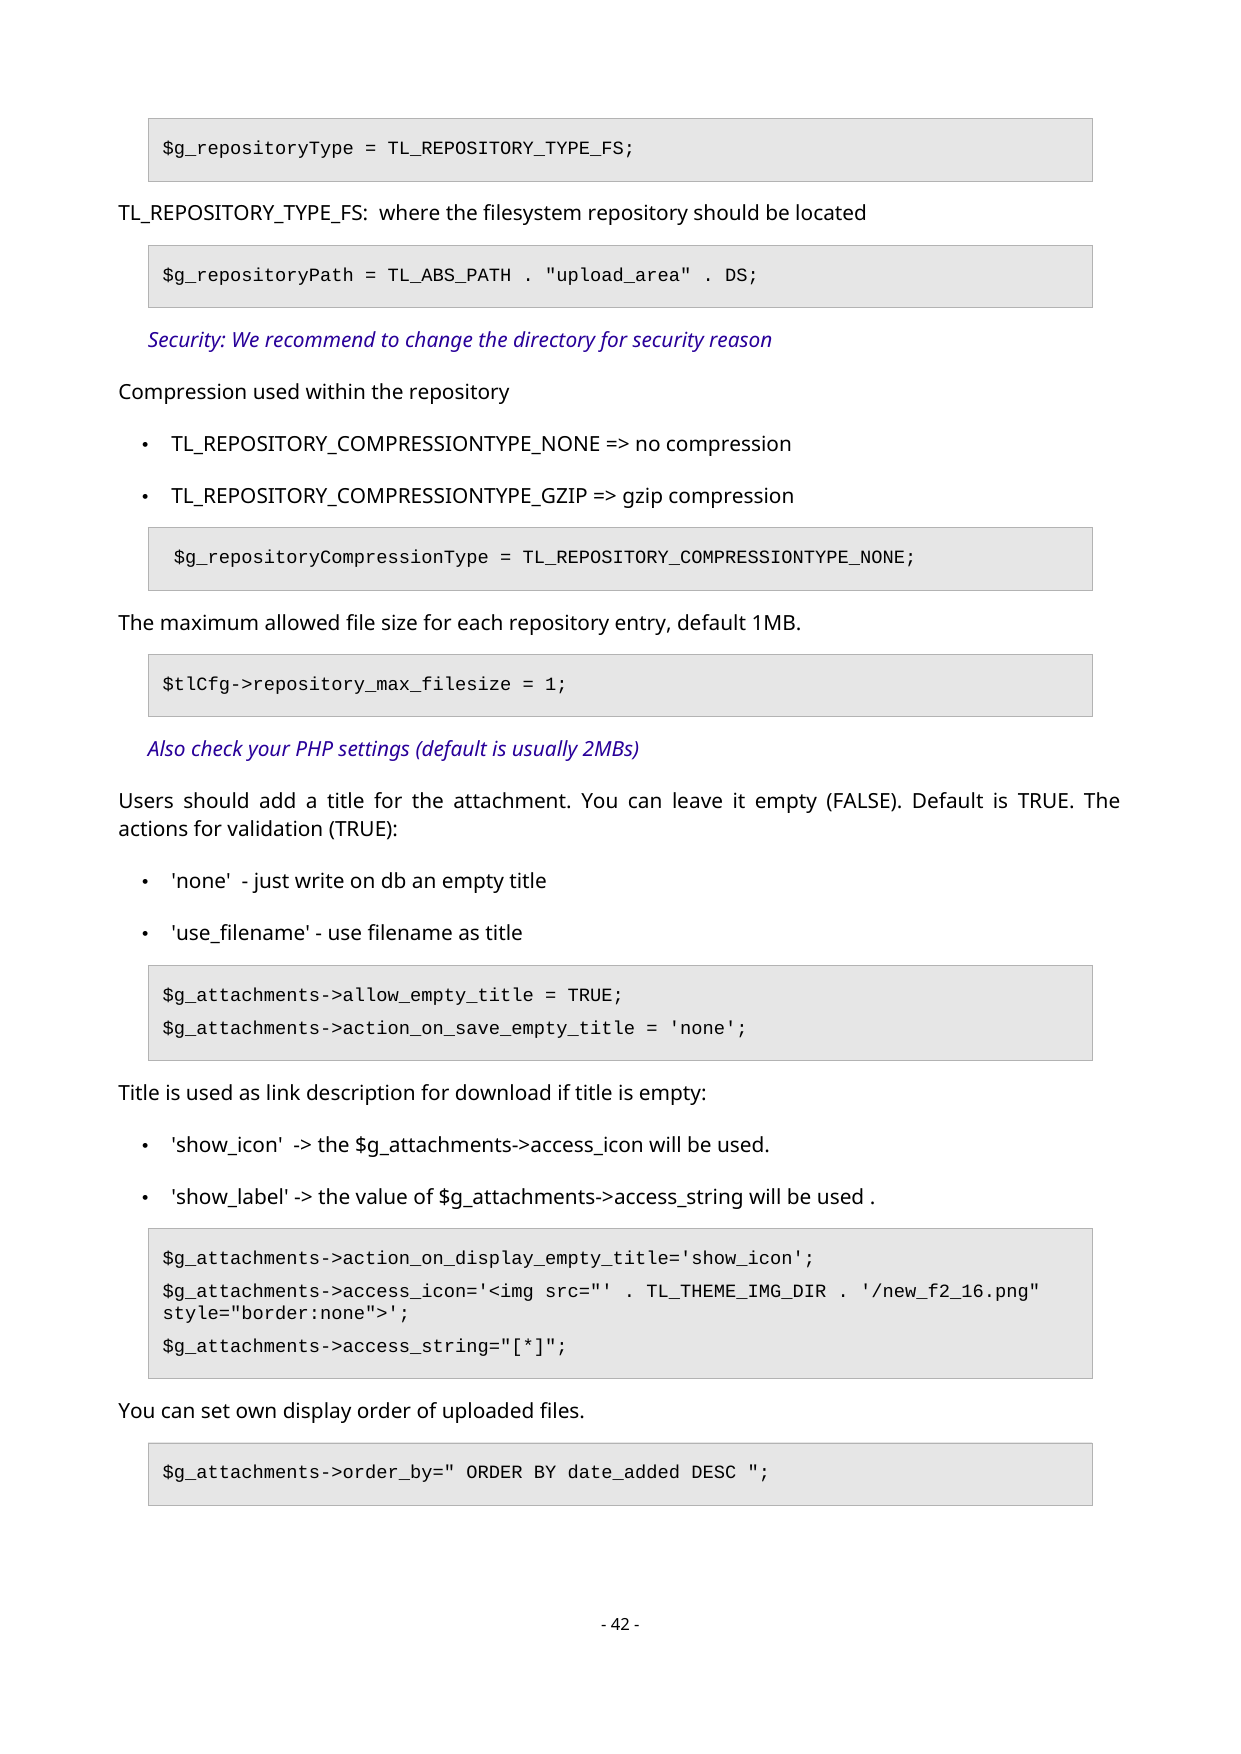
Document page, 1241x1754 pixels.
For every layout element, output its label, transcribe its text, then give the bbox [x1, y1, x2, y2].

text Security: We recommend to change the directory for security reason [148, 325, 1122, 353]
text $g_attachments->access_string="[*]"; [149, 1316, 1092, 1378]
list 'show_icon' -> the $g_attachments->access_icon will be used. [142, 1130, 1122, 1159]
list 'none' - just write on db an empty title [142, 867, 1122, 895]
text $g_attachments->order_by=" ORDER BY date_added DESC "; [149, 1444, 1092, 1505]
text $g_attachments->action_on_display_empty_title='show_icon'; [149, 1229, 1092, 1261]
text $g_attachments->access_icon='<img src="' . TL_THEME_IMG_DIR . '/new_f2_16.png" style="border:none">'; [149, 1261, 1092, 1316]
text $g_attachments->allow_empty_title = TRUE; [149, 966, 1092, 998]
list 'show_label' -> the value of $g_attachments->access_string will be used . [142, 1182, 1122, 1211]
text $g_attachments->action_on_save_empty_title = 'none'; [149, 998, 1092, 1060]
list TL_REPOSITORY_COMPRESSIONTYPE_NONE => no compression [142, 429, 1122, 457]
text $g_repositoryCompressionType = TL_REPOSITORY_COMPRESSIONTYPE_NONE; [149, 528, 1092, 590]
list 'use_filename' - use filename as title [142, 918, 1122, 947]
text $g_repositoryType = TL_REPOSITORY_TYPE_FS; [149, 119, 1092, 181]
text The maximum allowed file size for each repository entry, default 1MB. [118, 608, 1122, 636]
text Title is used as link description for download if title is empty: [118, 1078, 1122, 1107]
text TL_REPOSITORY_TYPE_FS: where the filesystem repository should be located [118, 198, 1122, 227]
text $tlCfg->repository_max_filesize = 1; [149, 655, 1092, 716]
text You can set own display order of uploaded files. [118, 1396, 1122, 1425]
text Users should add a title for the attachment. You can leave it empty (FALSE). Default is TRUE. The actions for validation (TRUE): [118, 786, 1122, 843]
text $g_repositoryPath = TL_ABS_PATH . "upload_area" . DS; [149, 246, 1092, 307]
text Compression used within the repository [118, 377, 1122, 406]
text Also check your PHP settings (default is usually 2MBs) [148, 734, 1122, 763]
list TL_REPOSITORY_COMPRESSIONTYPE_GZIP => gzip compression [142, 481, 1122, 509]
